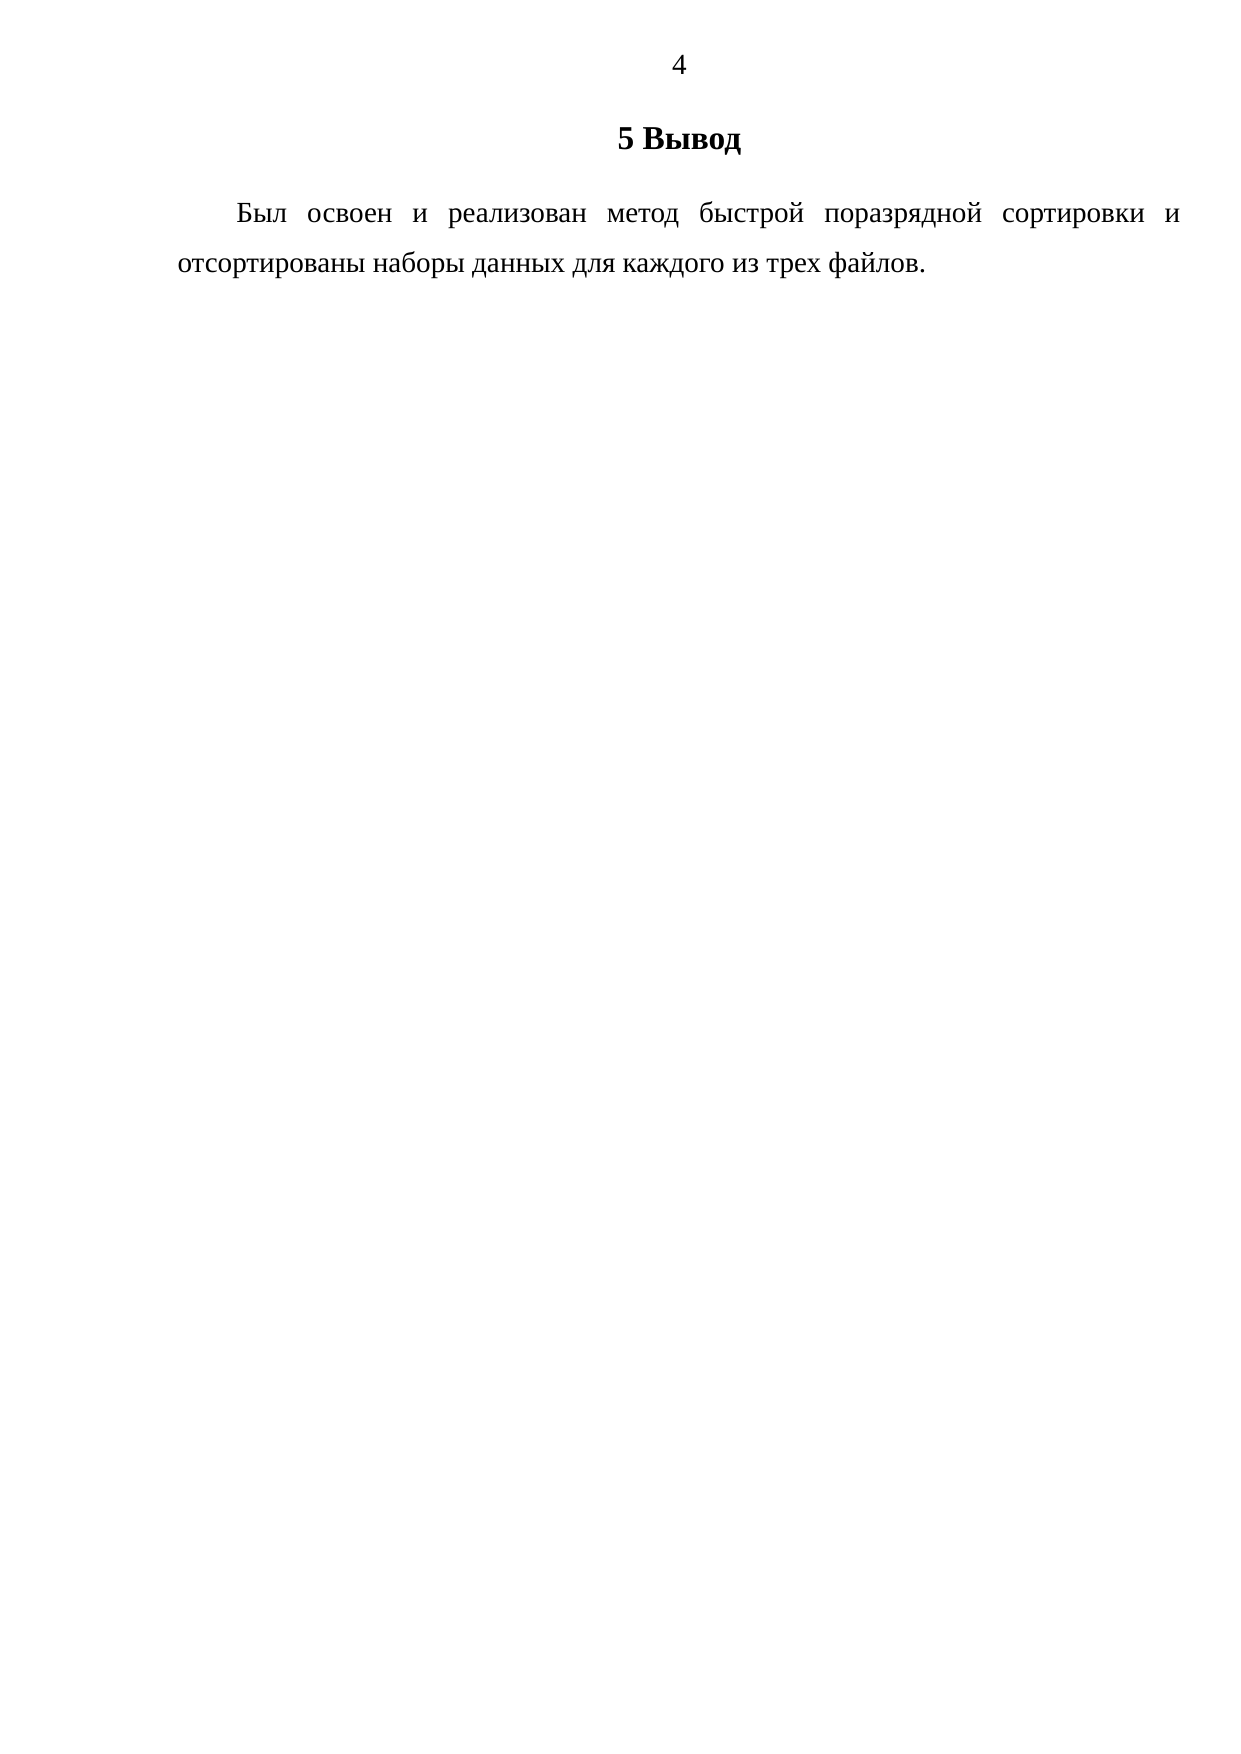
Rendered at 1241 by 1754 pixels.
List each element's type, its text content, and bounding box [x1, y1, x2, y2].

text Был освоен и реализован метод быстрой поразрядной сортировки и отсортированы наборы данных для каждого из трех файлов. [177, 195, 1181, 279]
subtitle Вывод [177, 118, 1181, 157]
